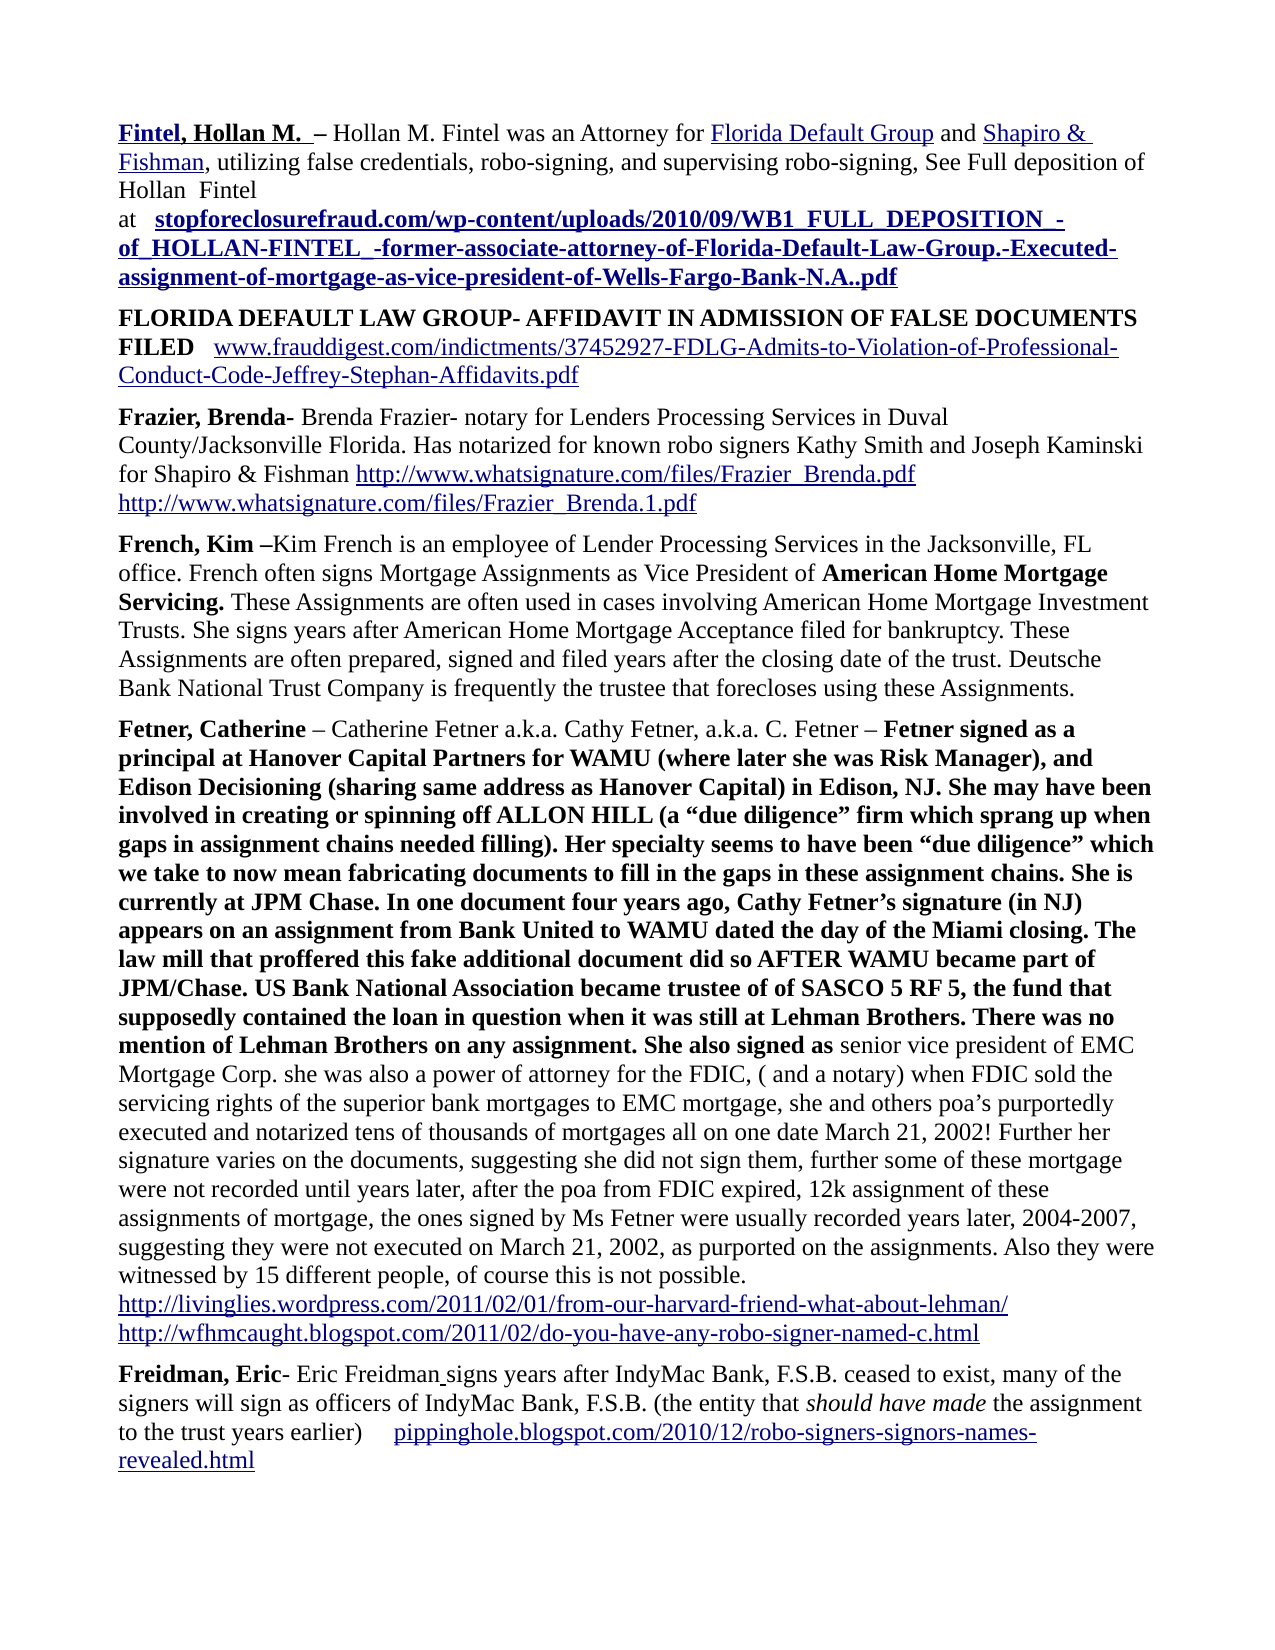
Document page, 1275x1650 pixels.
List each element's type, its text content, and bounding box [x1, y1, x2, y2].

text FLORIDA DEFAULT LAW GROUP- AFFIDAVIT IN ADMISSION OF FALSE DOCUMENTS FILED www.frauddigest.com/indictments/37452927-FDLG-Admits-to-Violation-of-Professional-Conduct-Code-Jeffrey-Stephan-Affidavits.pdf [118, 303, 1157, 389]
text Frazier, Brenda- Brenda Frazier- notary for Lenders Processing Services in Duval County/Jacksonville Florida. Has notarized for known robo signers Kathy Smith and Joseph Kaminski for Shapiro & Fishman http://www.whatsignature.com/files/Frazier_Brenda.pdf http://www.whatsignature.com/files/Frazier_Brenda.1.pdf [118, 402, 1157, 517]
text Fintel, Hollan M. – Hollan M. Fintel was an Attorney for Florida Default Group and Shapiro & Fishman, utilizing false credentials, robo-signing, and supervising robo-signing, See Full deposition of Hollan Fintel at stopforeclosurefraud.com/wp-content/uploads/2010/09/WB1_FULL_DEPOSITION_-of_HOLLAN-FINTEL_-former-associate-attorney-of-Florida-Default-Law-Group.-Executed-assignment-of-mortgage-as-vice-president-of-Wells-Fargo-Bank-N.A..pdf [118, 118, 1157, 291]
text French, Kim –Kim French is an employee of Lender Processing Services in the Jacksonville, FL office. French often signs Mortgage Assignments as Vice President of American Home Mortgage Servicing. These Assignments are often used in cases involving American Home Mortgage Investment Trusts. She signs years after American Home Mortgage Acceptance filed for bankruptcy. These Assignments are often prepared, signed and filed years after the closing date of the trust. Deutsche Bank National Trust Company is frequently the trustee that forecloses using these Assignments. [118, 529, 1157, 702]
text Fetner, Catherine – Catherine Fetner a.k.a. Cathy Fetner, a.k.a. C. Fetner – Fetner signed as a principal at Hanover Capital Partners for WAMU (where later she was Risk Manager), and Edison Decisioning (sharing same address as Hanover Capital) in Edison, NJ. She may have been involved in creating or spinning off ALLON HILL (a “due diligence” firm which sprang up when gaps in assignment chains needed filling). Her specialty seems to have been “due diligence” which we take to now mean fabricating documents to fill in the gaps in these assignment chains. She is currently at JPM Chase. In one document four years ago, Cathy Fetner’s signature (in NJ) appears on an assignment from Bank United to WAMU dated the day of the Miami closing. The law mill that proffered this fake additional document did so AFTER WAMU became part of JPM/Chase. US Bank National Association became trustee of of SASCO 5 RF 5, the fund that supposedly contained the loan in question when it was still at Lehman Brothers. There was no mention of Lehman Brothers on any assignment. She also signed as senior vice president of EMC Mortgage Corp. she was also a power of attorney for the FDIC, ( and a notary) when FDIC sold the servicing rights of the superior bank mortgages to EMC mortgage, she and others poa’s purportedly executed and notarized tens of thousands of mortgages all on one date March 21, 2002! Further her signature varies on the documents, suggesting she did not sign them, further some of these mortgage were not recorded until years later, after the poa from FDIC expired, 12k assignment of these assignments of mortgage, the ones signed by Ms Fetner were usually recorded years later, 2004-2007, suggesting they were not executed on March 21, 2002, as purported on the assignments. Also they were witnessed by 15 different people, of course this is not possible. http://livinglies.wordpress.com/2011/02/01/from-our-harvard-friend-what-about-lehman/ http://wfhmcaught.blogspot.com/2011/02/do-you-have-any-robo-signer-named-c.html [118, 714, 1157, 1347]
text Freidman, Eric- Eric Freidman signs years after IndyMac Bank, F.S.B. ceased to exist, many of the signers will sign as officers of IndyMac Bank, F.S.B. (the entity that should have made the assignment to the trust years earlier) pippinghole.blogspot.com/2010/12/robo-signers-signors-names-revealed.html [118, 1359, 1157, 1474]
